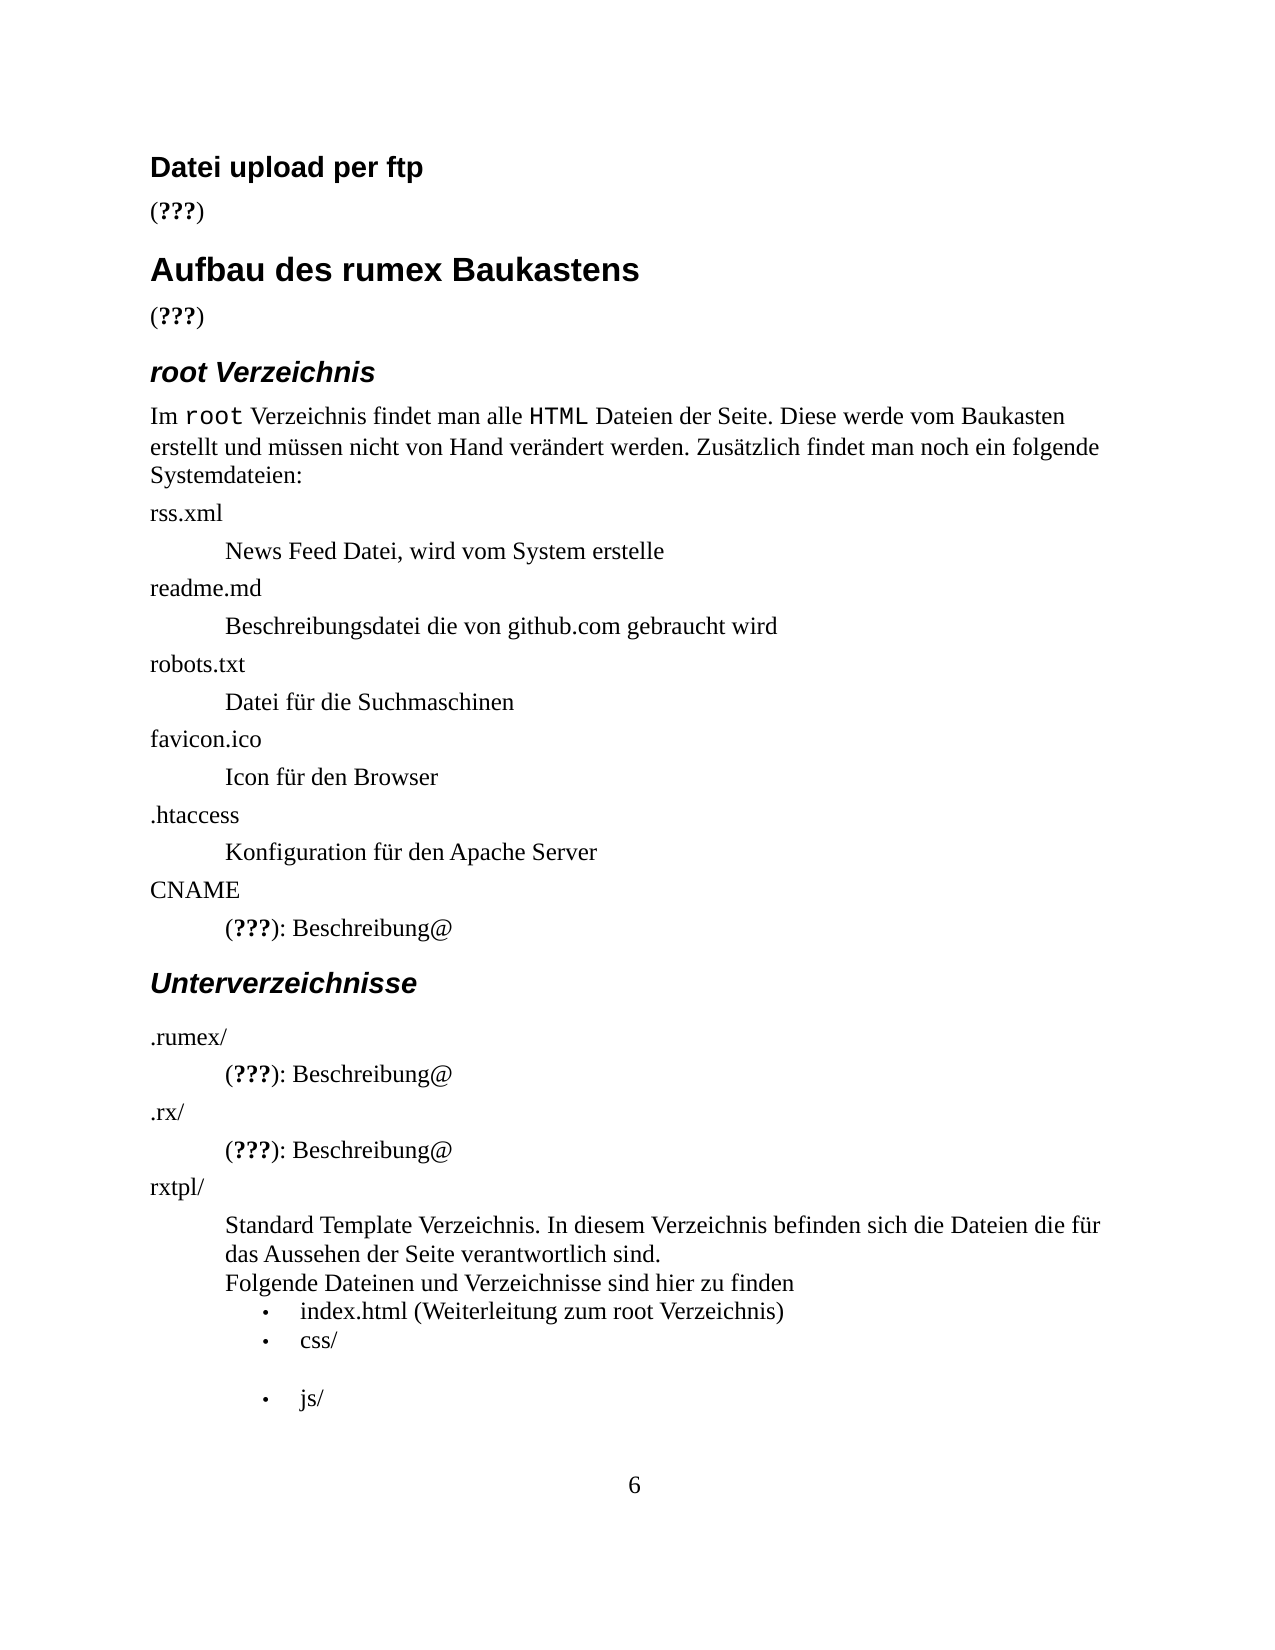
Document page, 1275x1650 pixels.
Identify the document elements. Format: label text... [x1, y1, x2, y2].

text (???): Beschreibung@ [225, 913, 1125, 942]
text News Feed Datei, wird vom System erstelle [225, 536, 1125, 564]
text Datei für die Suchmaschinen [225, 687, 1125, 715]
subtitle root Verzeichnis [150, 355, 1125, 388]
text (???) [150, 301, 1125, 330]
text Folgende Dateinen und Verzeichnisse sind hier zu finden [225, 1268, 1125, 1296]
text Beschreibungsdatei die von github.com gebraucht wird [225, 611, 1125, 640]
subtitle Unterverzeichnisse [150, 967, 1125, 1000]
text robots.txt [150, 649, 1125, 678]
text Im root Verzeichnis findet man alle HTML Dateien der Seite. Diese werde vom Baukasten erstellt und müssen nicht von Hand verändert werden. Zusätzlich findet man noch ein folgende Systemdateien: [150, 401, 1125, 489]
text Konfiguration für den Apache Server [225, 837, 1125, 866]
text .rumex/ [150, 1022, 1125, 1050]
text (???) [150, 196, 1125, 225]
text .rx/ [150, 1097, 1125, 1126]
text Standard Template Verzeichnis. In diesem Verzeichnis befinden sich die Dateien die für das Aussehen der Seite verantwortlich sind. [225, 1210, 1125, 1268]
subtitle Aufbau des rumex Baukastens [150, 250, 1125, 288]
list css/ [262, 1325, 1125, 1383]
text CNAME [150, 875, 1125, 904]
list js/ [262, 1383, 1125, 1411]
text rss.xml [150, 498, 1125, 527]
text favicon.ico [150, 724, 1125, 753]
text (???): Beschreibung@ [225, 1059, 1125, 1088]
text readme.md [150, 573, 1125, 602]
text rxtpl/ [150, 1172, 1125, 1201]
list index.html (Weiterleitung zum root Verzeichnis) [262, 1296, 1125, 1325]
subtitle Datei upload per ftp [150, 150, 1125, 183]
text Icon für den Browser [225, 762, 1125, 791]
text (???): Beschreibung@ [225, 1135, 1125, 1163]
text .htaccess [150, 800, 1125, 828]
